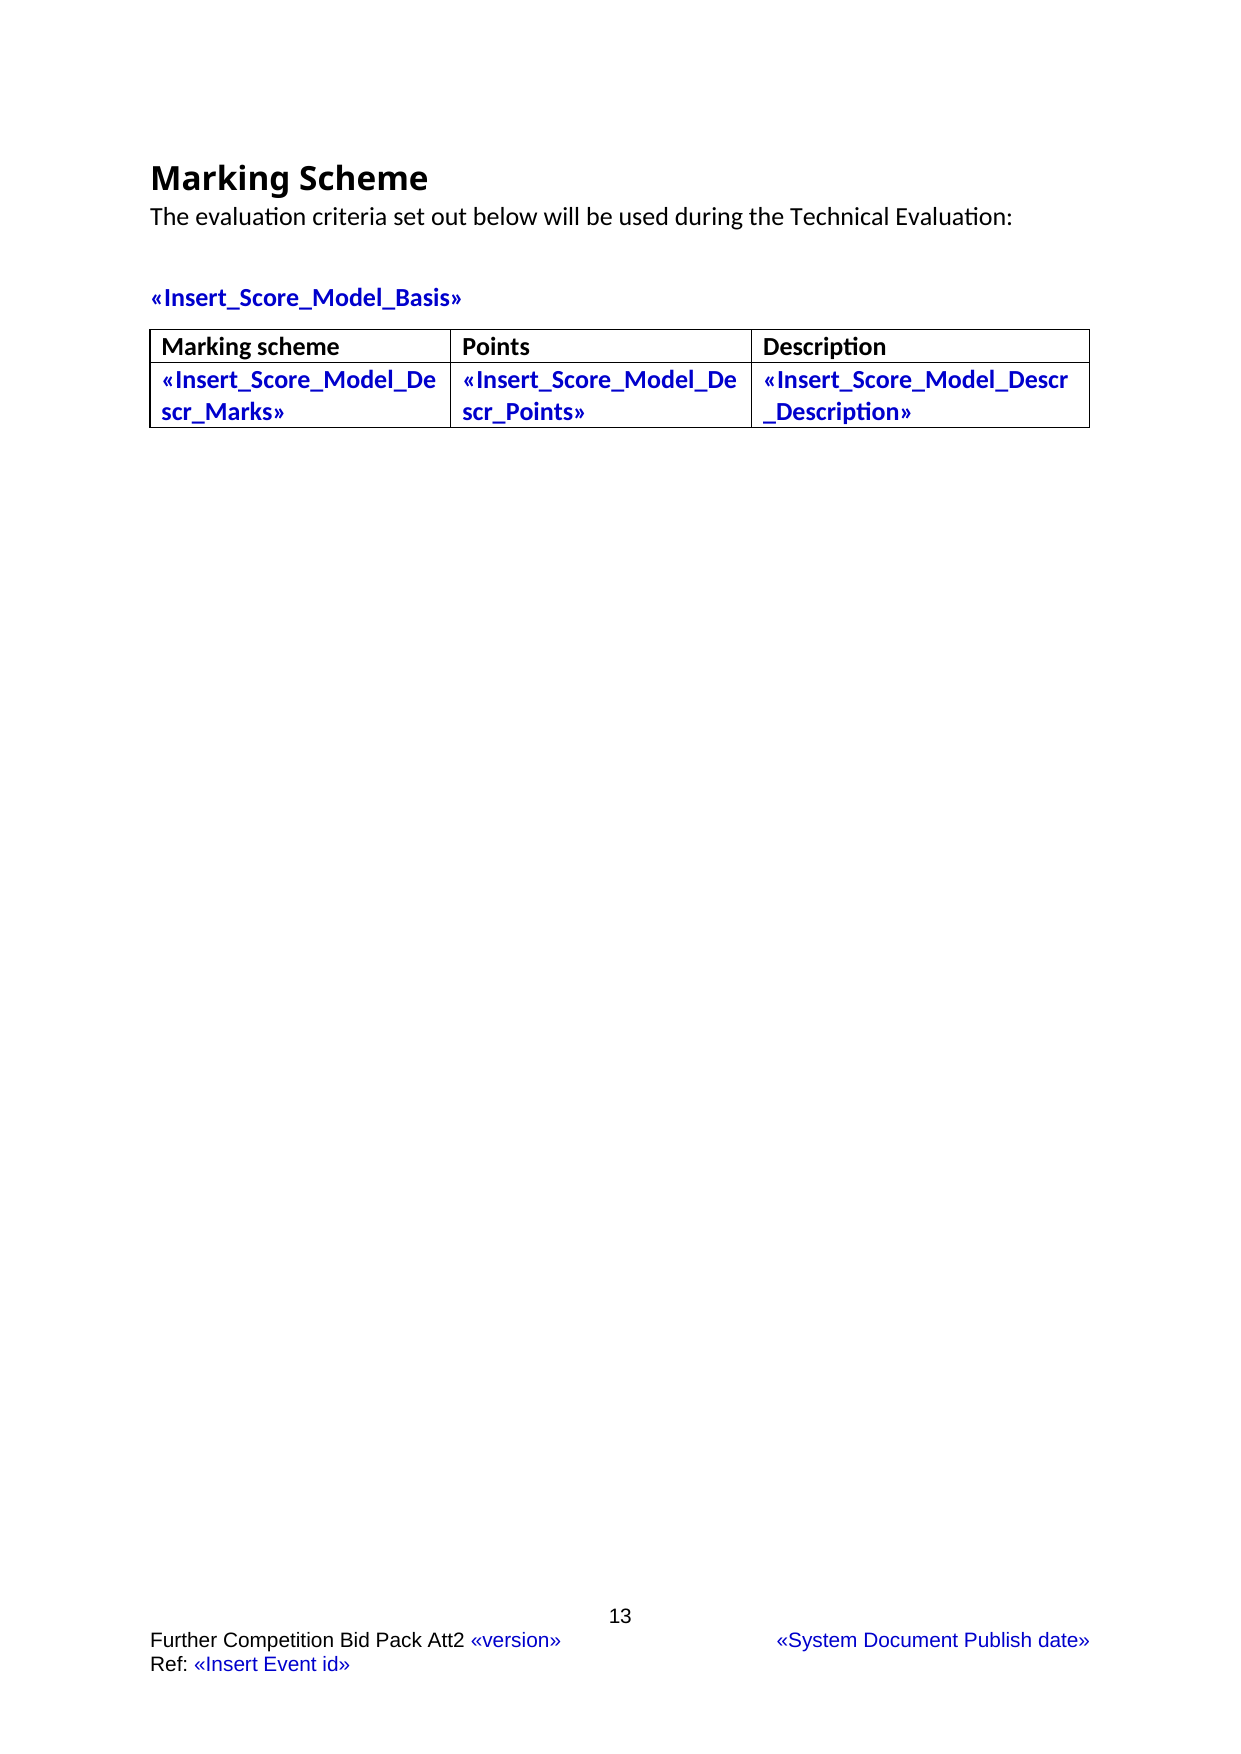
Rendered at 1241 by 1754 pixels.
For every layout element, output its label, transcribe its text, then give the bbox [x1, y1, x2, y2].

table_cell «Insert_Score_Model_Descr_Description» [752, 363, 1089, 427]
table_header Description [752, 330, 1089, 362]
text «Insert_Score_Model_Basis» [150, 281, 1090, 312]
table_header Marking scheme [151, 330, 450, 362]
text The evaluation criteria set out below will be used during the Technical Evaluation: [150, 201, 1090, 264]
table_cell «Insert_Score_Model_Descr_Marks» [151, 363, 450, 427]
subtitle Marking Scheme [150, 155, 1090, 201]
table_cell «Insert_Score_Model_Descr_Points» [451, 363, 751, 427]
table_header Points [451, 330, 751, 362]
